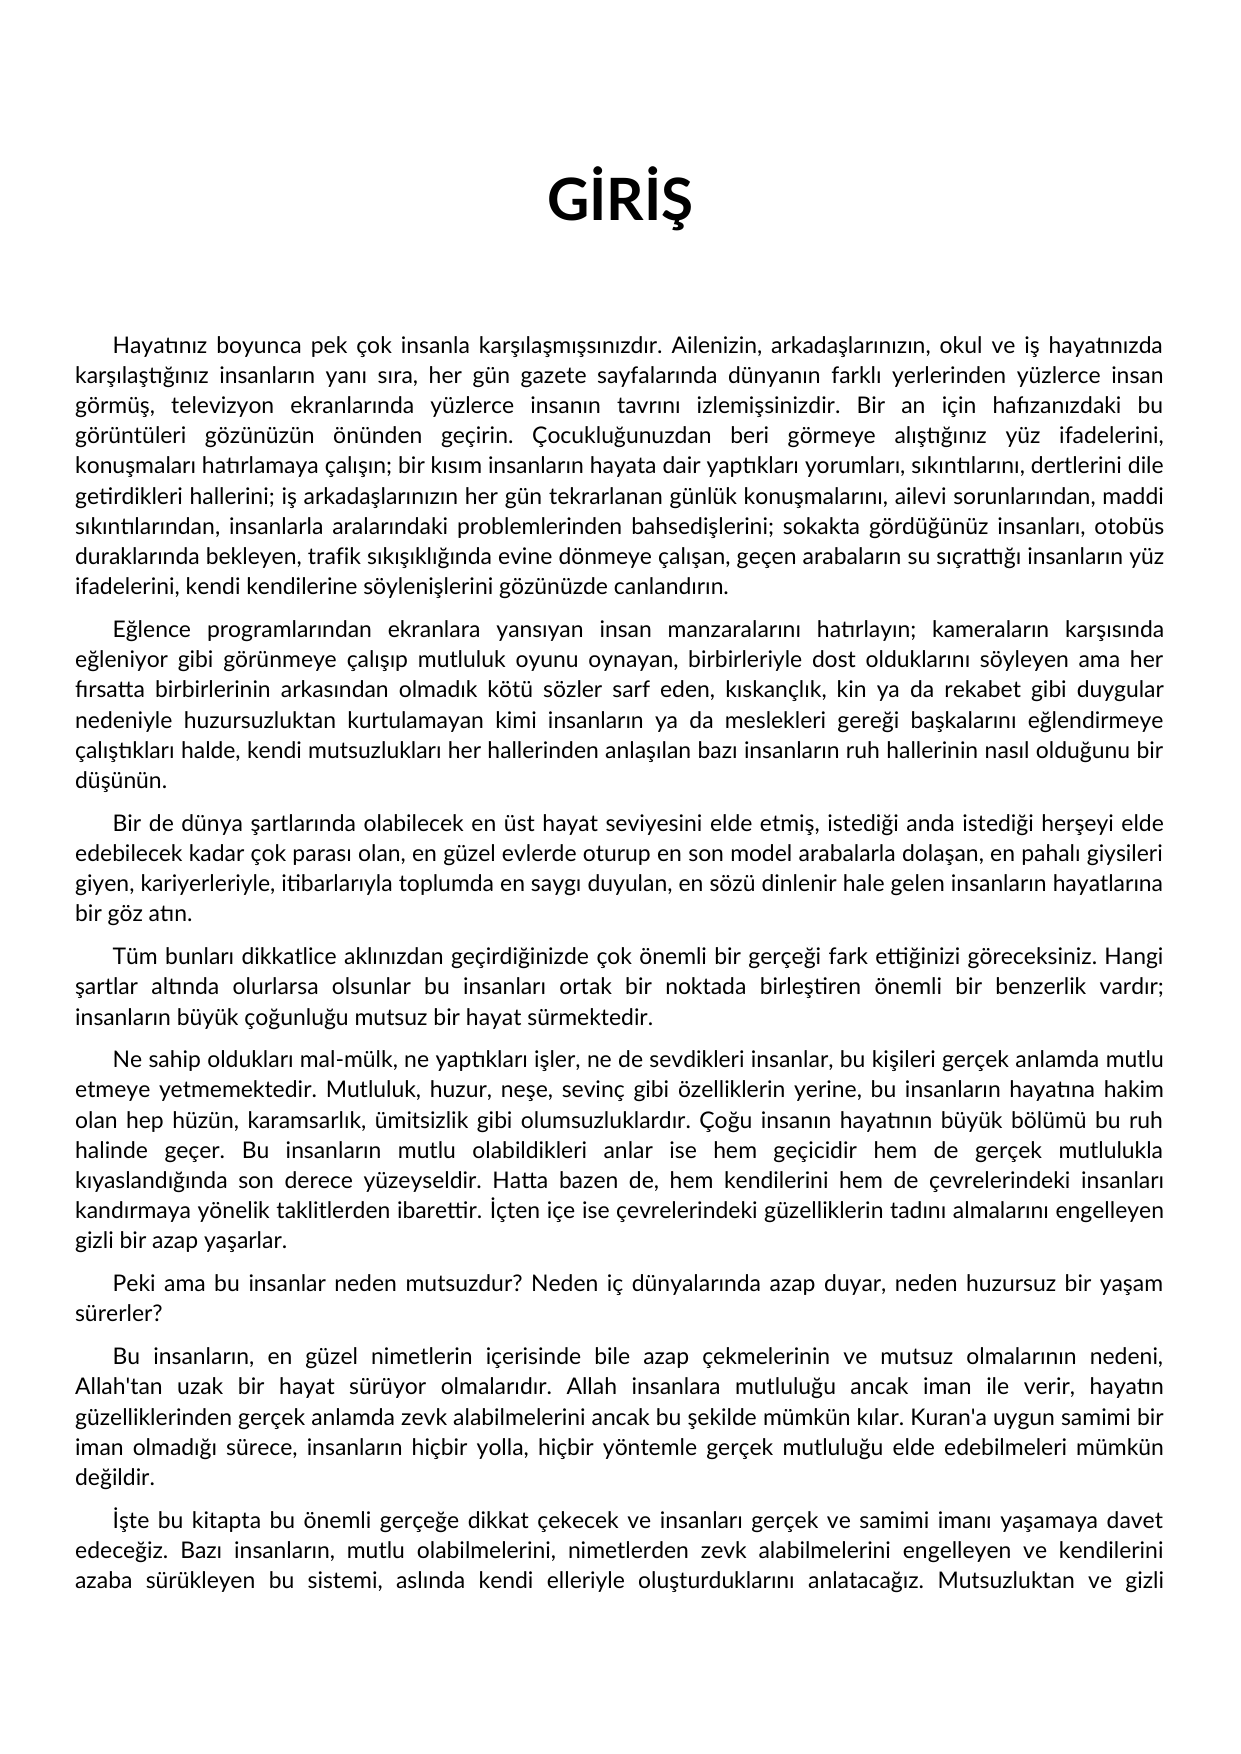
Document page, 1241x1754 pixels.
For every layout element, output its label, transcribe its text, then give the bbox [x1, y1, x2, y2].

text Bir de dünya şartlarında olabilecek en üst hayat seviyesini elde etmiş, istediği anda istediği herşeyi elde edebilecek kadar çok parası olan, en güzel evlerde oturup en son model arabalarla dolaşan, en pahalı giysileri giyen, kariyerleriyle, itibarlarıyla toplumda en saygı duyulan, en sözü dinlenir hale gelen insanların hayatlarına bir göz atın. [75, 808, 1165, 927]
text Ne sahip oldukları mal-mülk, ne yaptıkları işler, ne de sevdikleri insanlar, bu kişileri gerçek anlamda mutlu etmeye yetmemektedir. Mutluluk, huzur, neşe, sevinç gibi özelliklerin yerine, bu insanların hayatına hakim olan hep hüzün, karamsarlık, ümitsizlik gibi olumsuzluklardır. Çoğu insanın hayatının büyük bölümü bu ruh halinde geçer. Bu insanların mutlu olabildikleri anlar ise hem geçicidir hem de gerçek mutlulukla kıyaslandığında son derece yüzeyseldir. Hatta bazen de, hem kendilerini hem de çevrelerindeki insanları kandırmaya yönelik taklitlerden ibarettir. İçten içe ise çevrelerindeki güzelliklerin tadını almalarını engelleyen gizli bir azap yaşarlar. [75, 1045, 1165, 1254]
text Eğlence programlarından ekranlara yansıyan insan manzaralarını hatırlayın; kameraların karşısında eğleniyor gibi görünmeye çalışıp mutluluk oyunu oynayan, birbirleriyle dost olduklarını söyleyen ama her fırsatta birbirlerinin arkasından olmadık kötü sözler sarf eden, kıskançlık, kin ya da rekabet gibi duygular nedeniyle huzursuzluktan kurtulamayan kimi insanların ya da meslekleri gereği başkalarını eğlendirmeye çalıştıkları halde, kendi mutsuzlukları her hallerinden anlaşılan bazı insanların ruh hallerinin nasıl olduğunu bir düşünün. [75, 615, 1165, 793]
text Tüm bunları dikkatlice aklınızdan geçirdiğinizde çok önemli bir gerçeği fark ettiğinizi göreceksiniz. Hangi şartlar altında olurlarsa olsunlar bu insanları ortak bir noktada birleştiren önemli bir benzerlik vardır; insanların büyük çoğunluğu mutsuz bir hayat sürmektedir. [75, 942, 1165, 1030]
text Hayatınız boyunca pek çok insanla karşılaşmışsınızdır. Ailenizin, arkadaşlarınızın, okul ve iş hayatınızda karşılaştığınız insanların yanı sıra, her gün gazete sayfalarında dünyanın farklı yerlerinden yüzlerce insan görmüş, televizyon ekranlarında yüzlerce insanın tavrını izlemişsinizdir. Bir an için hafızanızdaki bu görüntüleri gözünüzün önünden geçirin. Çocukluğunuzdan beri görmeye alıştığınız yüz ifadelerini, konuşmaları hatırlamaya çalışın; bir kısım insanların hayata dair yaptıkları yorumları, sıkıntılarını, dertlerini dile getirdikleri hallerini; iş arkadaşlarınızın her gün tekrarlanan günlük konuşmalarını, ailevi sorunlarından, maddi sıkıntılarından, insanlarla aralarındaki problemlerinden bahsedişlerini; sokakta gördüğünüz insanları, otobüs duraklarında bekleyen, trafik sıkışıklığında evine dönmeye çalışan, geçen arabaların su sıçrattığı insanların yüz ifadelerini, kendi kendilerine söylenişlerini gözünüzde canlandırın. [75, 330, 1165, 599]
subtitle GİRİŞ [75, 162, 1165, 232]
text Bu insanların, en güzel nimetlerin içerisinde bile azap çekmelerinin ve mutsuz olmalarının nedeni, Allah'tan uzak bir hayat sürüyor olmalarıdır. Allah insanlara mutluluğu ancak iman ile verir, hayatın güzelliklerinden gerçek anlamda zevk alabilmelerini ancak bu şekilde mümkün kılar. Kuran'a uygun samimi bir iman olmadığı sürece, insanların hiçbir yolla, hiçbir yöntemle gerçek mutluluğu elde edebilmeleri mümkün değildir. [75, 1342, 1165, 1490]
text İşte bu kitapta bu önemli gerçeğe dikkat çekecek ve insanları gerçek ve samimi imanı yaşamaya davet edeceğiz. Bazı insanların, mutlu olabilmelerini, nimetlerden zevk alabilmelerini engelleyen ve kendilerini azaba sürükleyen bu sistemi, aslında kendi elleriyle oluşturduklarını anlatacağız. Mutsuzluktan ve gizli [75, 1505, 1165, 1593]
text Peki ama bu insanlar neden mutsuzdur? Neden iç dünyalarında azap duyar, neden huzursuz bir yaşam sürerler? [75, 1269, 1165, 1327]
